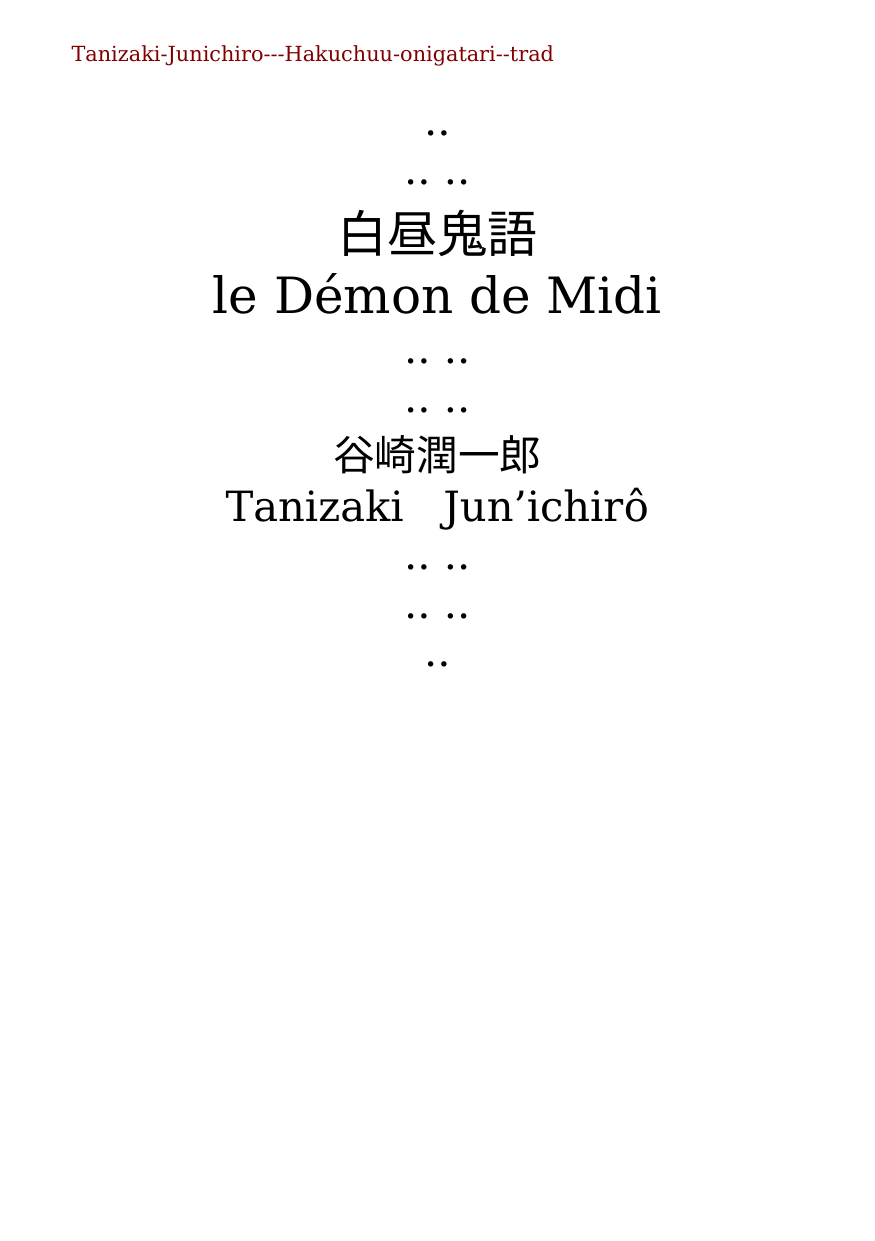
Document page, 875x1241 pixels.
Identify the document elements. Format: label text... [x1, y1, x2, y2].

text Tanizaki-Junichiro---Hakuchuu-onigatari--trad [71, 42, 803, 66]
subtitle .. .. .. 白昼鬼語 le Démon de Midi .. .. .. .. 谷崎潤一郎 Tanizaki Jun’ichirô .. .. .. .. .. [36, 97, 838, 676]
